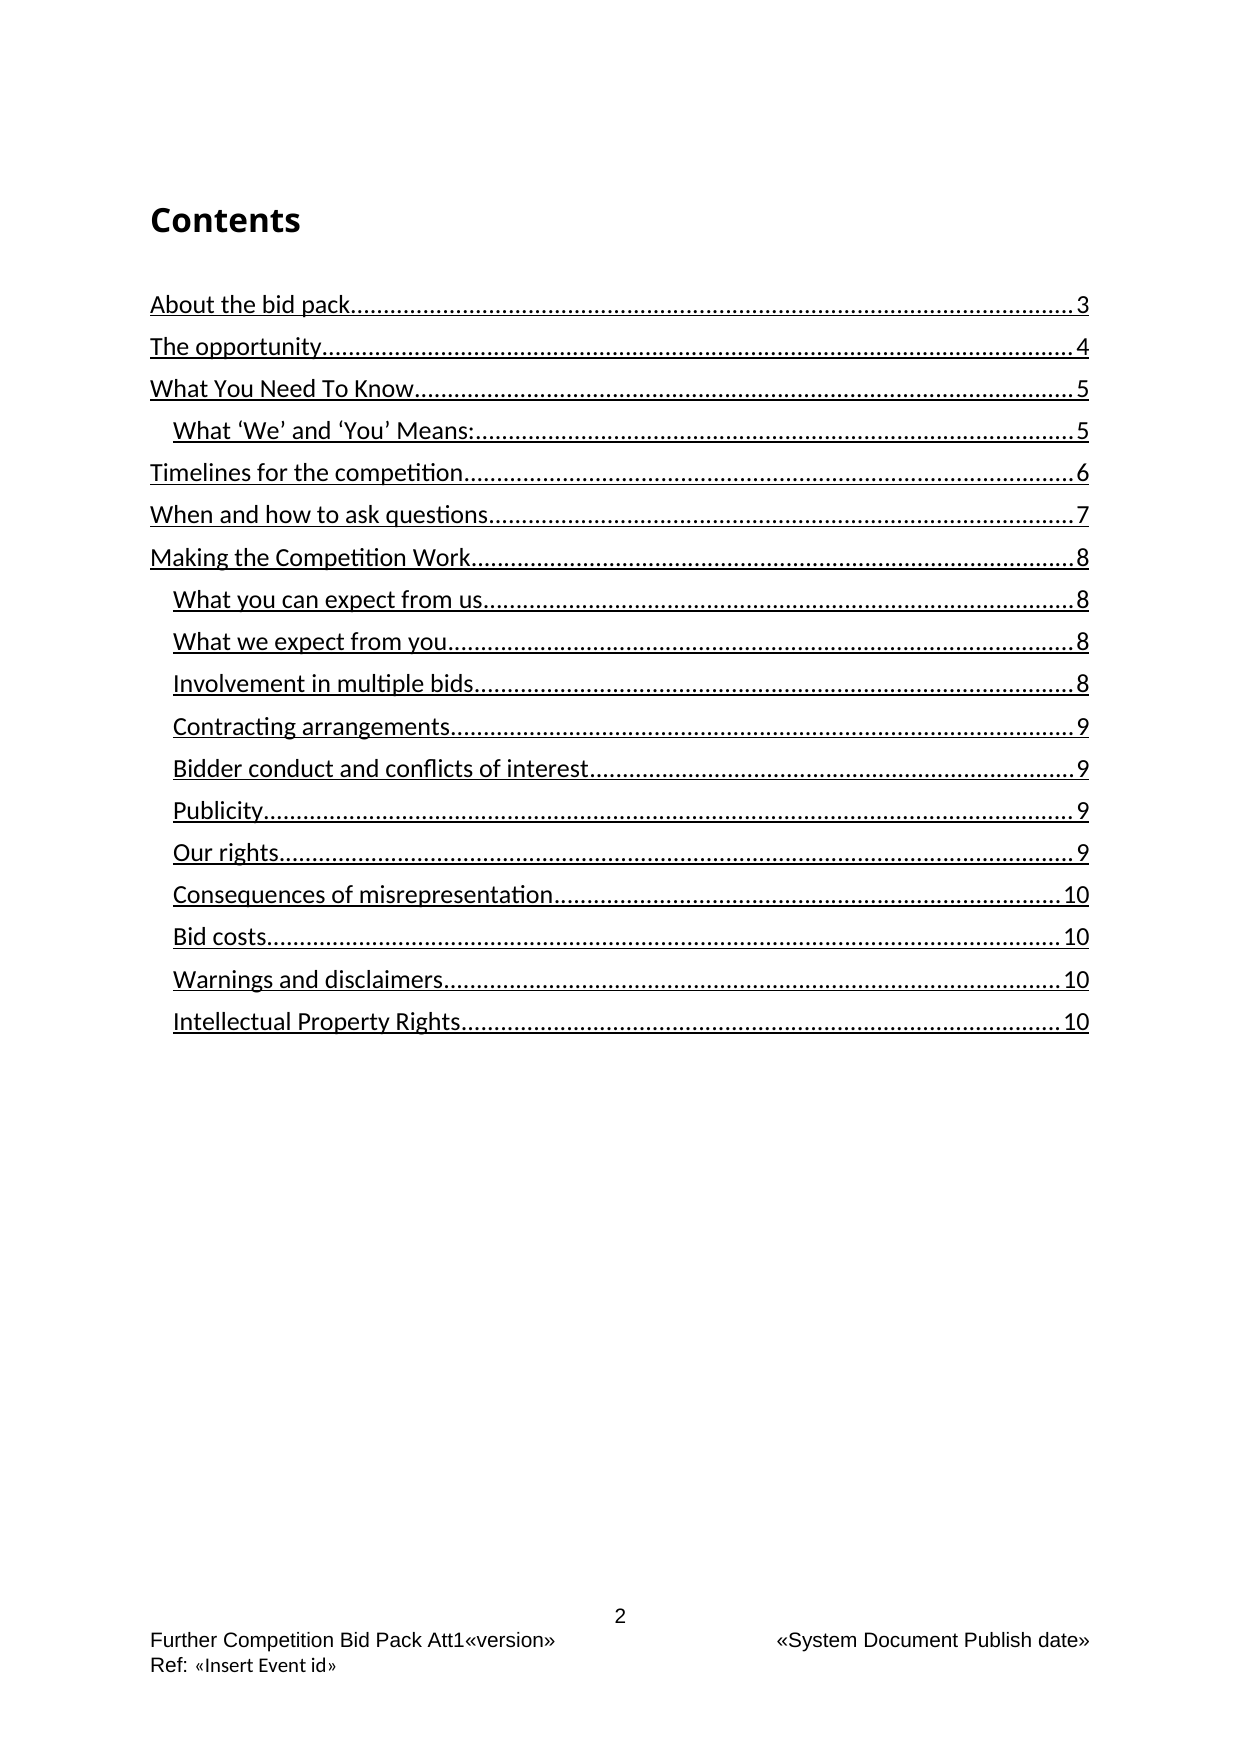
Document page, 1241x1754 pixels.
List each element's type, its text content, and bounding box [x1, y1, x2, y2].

text Involvement in multiple bids 8 [173, 667, 1090, 699]
text Bid costs 10 [173, 921, 1090, 952]
text Contracting arrangements 9 [173, 709, 1090, 741]
text Timelines for the competition 6 [150, 456, 1090, 488]
text When and how to ask questions 7 [150, 499, 1090, 530]
text Warnings and disclaimers 10 [173, 963, 1090, 994]
text Our rights 9 [173, 836, 1090, 868]
text What we expect from you 8 [173, 625, 1090, 657]
text Making the Competition Work 8 [150, 541, 1090, 573]
text Intellectual Property Rights 10 [173, 1005, 1090, 1037]
text What you can expect from us 8 [173, 583, 1090, 615]
text Consequences of misrepresentation 10 [173, 878, 1090, 910]
text Publicity 9 [173, 794, 1090, 826]
text What You Need To Know 5 [150, 372, 1090, 404]
text About the bid pack 3 [150, 288, 1090, 319]
subtitle Contents [150, 197, 1090, 288]
text Bidder conduct and conflicts of interest 9 [173, 752, 1090, 783]
text What ‘We’ and ‘You’ Means: 5 [173, 414, 1090, 446]
text The opportunity 4 [150, 330, 1090, 362]
